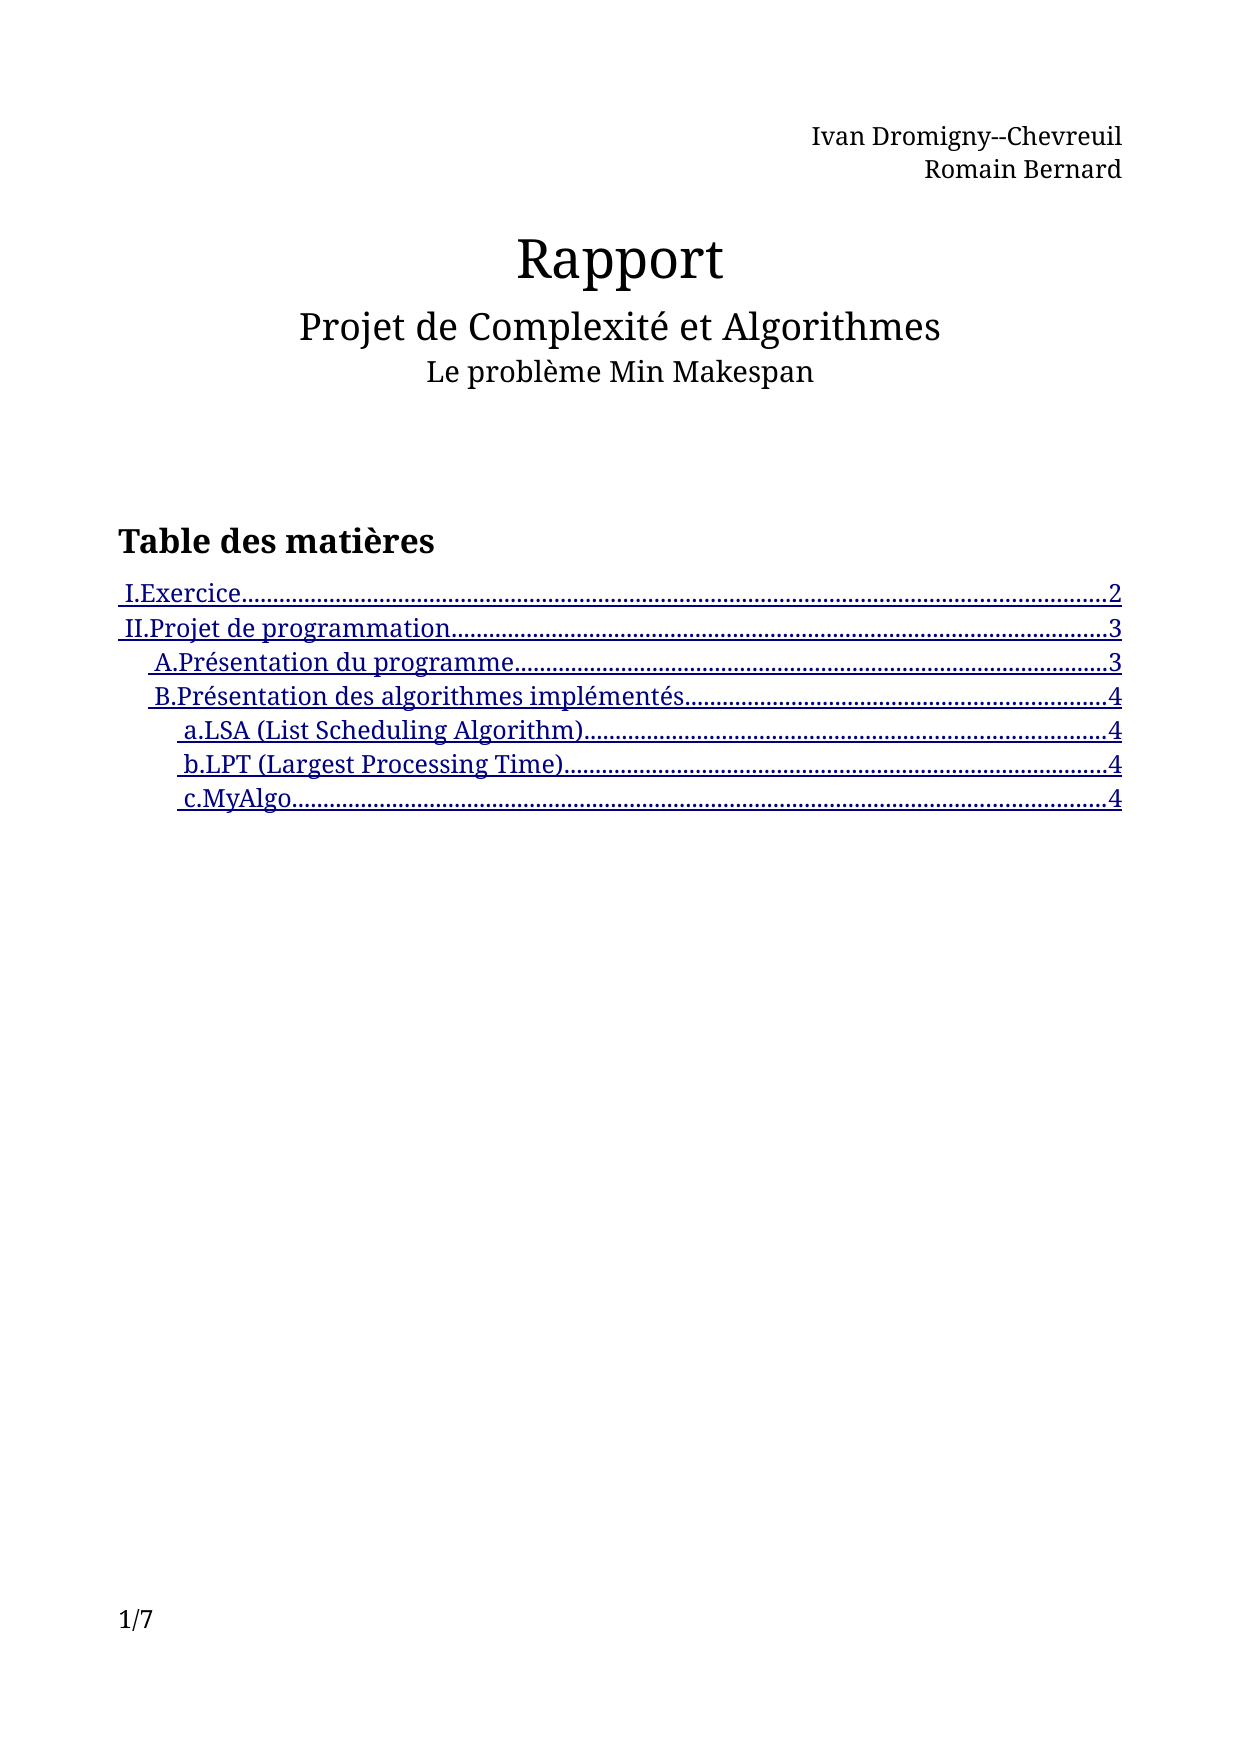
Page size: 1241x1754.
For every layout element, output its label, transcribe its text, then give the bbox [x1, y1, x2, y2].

text Projet de Complexité et Algorithmes [118, 300, 1122, 351]
text II.Projet de programmation 3 [118, 610, 1122, 639]
subtitle Table des matières [118, 518, 1122, 564]
text A.Présentation du programme 3 [148, 644, 1122, 673]
text b.LPT (Largest Processing Time) 4 [177, 746, 1122, 775]
text I.Exercice 2 [118, 576, 1122, 605]
text Le problème Min Makespan [118, 351, 1122, 391]
text [177, 777, 1122, 781]
title Rapport [118, 220, 1122, 294]
text c.MyAlgo 4 [177, 781, 1122, 809]
text B.Présentation des algorithmes implémentés 4 [148, 678, 1122, 707]
text a.LSA (List Scheduling Algorithm) 4 [177, 712, 1122, 741]
text Ivan Dromigny--Chevreuil [118, 118, 1122, 152]
text Romain Bernard [118, 152, 1122, 186]
